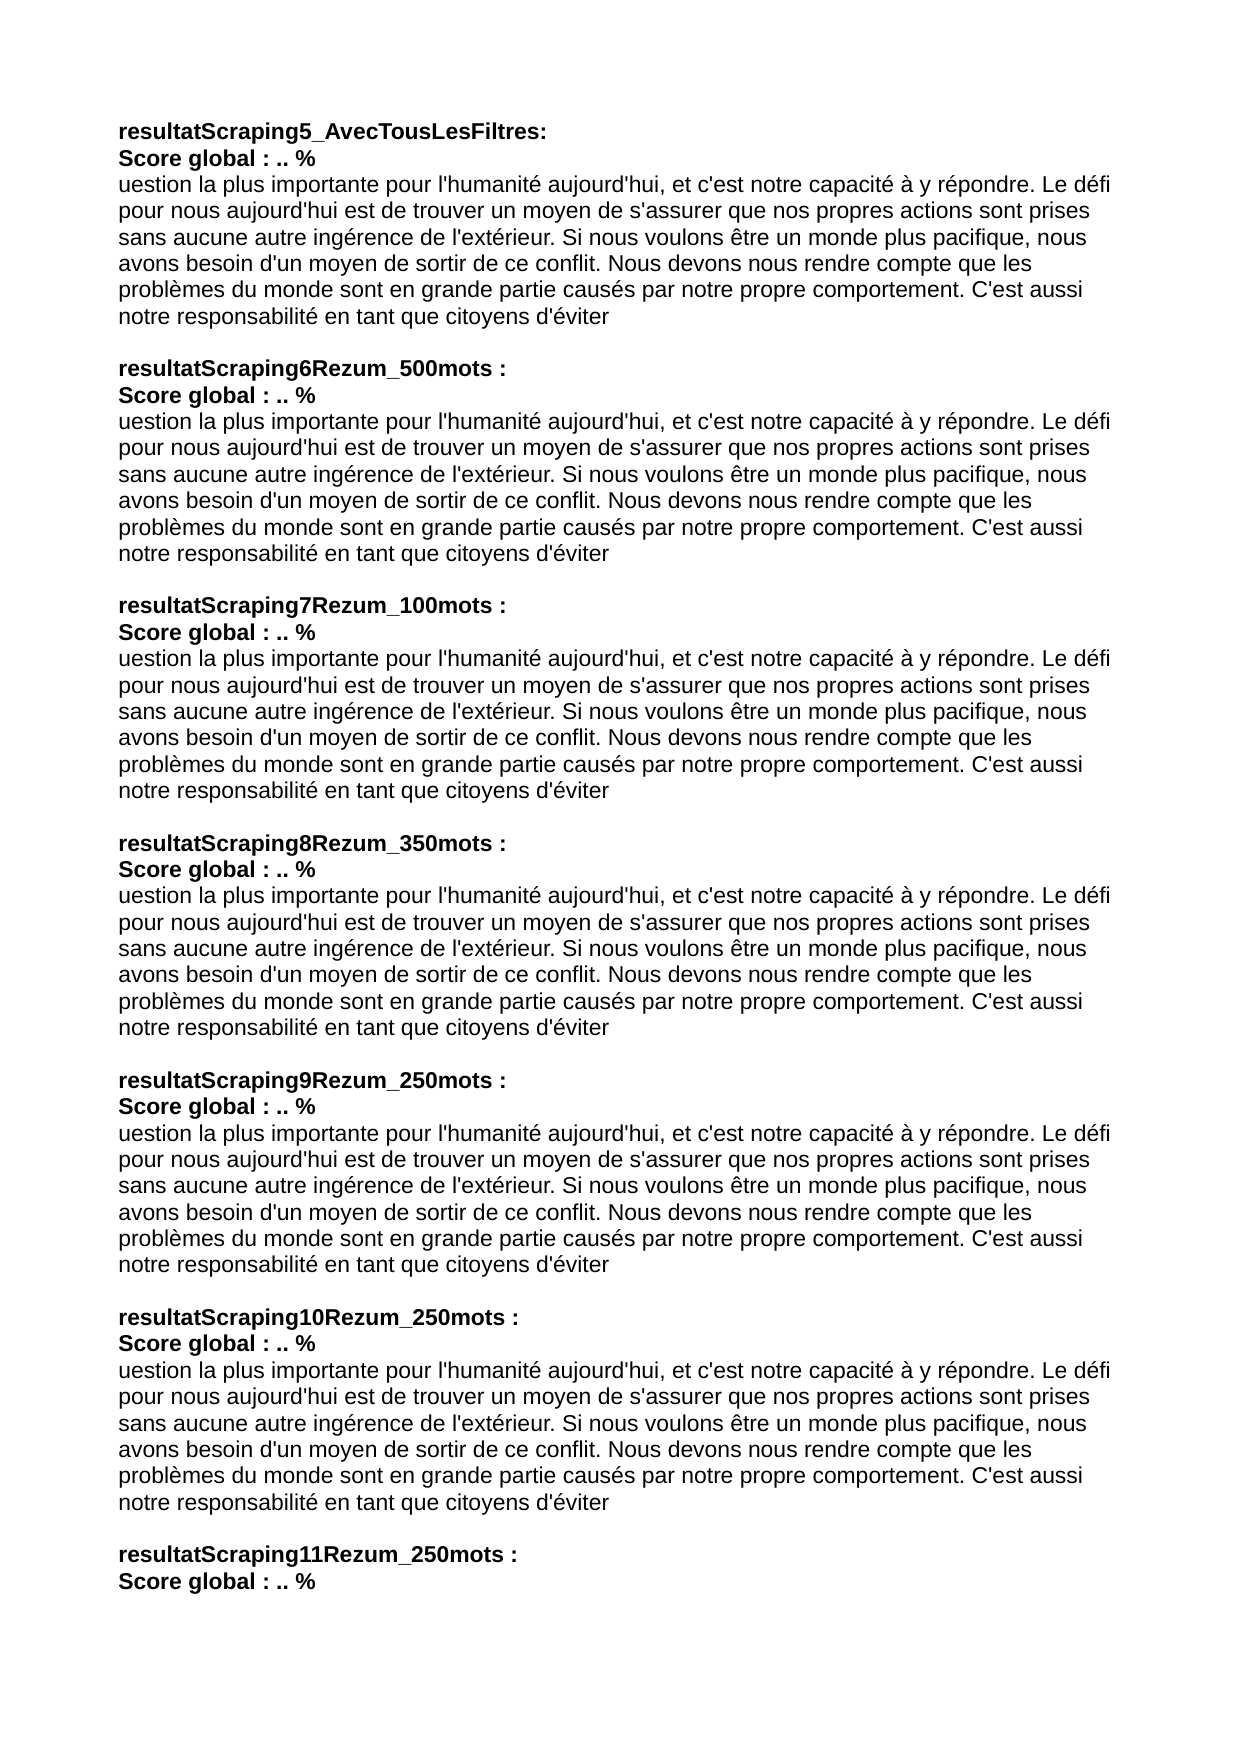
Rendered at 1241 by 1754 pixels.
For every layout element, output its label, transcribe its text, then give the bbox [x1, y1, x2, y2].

text Score global : .. % [118, 144, 1122, 171]
text Score global : .. % [118, 382, 1122, 408]
text Score global : .. % [118, 1330, 1122, 1357]
text resultatScraping10Rezum_250mots : [118, 1304, 1122, 1330]
text uestion la plus importante pour l'humanité aujourd'hui, et c'est notre capacité à y répondre. Le défi pour nous aujourd'hui est de trouver un moyen de s'assurer que nos propres actions sont prises sans aucune autre ingérence de l'extérieur. Si nous voulons être un monde plus pacifique, nous avons besoin d'un moyen de sortir de ce conflit. Nous devons nous rendre compte que les problèmes du monde sont en grande partie causés par notre propre comportement. C'est aussi notre responsabilité en tant que citoyens d'éviter [118, 1357, 1122, 1515]
text Score global : .. % [118, 1568, 1122, 1594]
text resultatScraping5_AvecTousLesFiltres: [118, 118, 1122, 144]
text resultatScraping8Rezum_350mots : [118, 830, 1122, 856]
text resultatScraping11Rezum_250mots : [118, 1541, 1122, 1568]
text uestion la plus importante pour l'humanité aujourd'hui, et c'est notre capacité à y répondre. Le défi pour nous aujourd'hui est de trouver un moyen de s'assurer que nos propres actions sont prises sans aucune autre ingérence de l'extérieur. Si nous voulons être un monde plus pacifique, nous avons besoin d'un moyen de sortir de ce conflit. Nous devons nous rendre compte que les problèmes du monde sont en grande partie causés par notre propre comportement. C'est aussi notre responsabilité en tant que citoyens d'éviter [118, 1119, 1122, 1278]
text Score global : .. % [118, 1093, 1122, 1119]
text Score global : .. % [118, 619, 1122, 645]
text uestion la plus importante pour l'humanité aujourd'hui, et c'est notre capacité à y répondre. Le défi pour nous aujourd'hui est de trouver un moyen de s'assurer que nos propres actions sont prises sans aucune autre ingérence de l'extérieur. Si nous voulons être un monde plus pacifique, nous avons besoin d'un moyen de sortir de ce conflit. Nous devons nous rendre compte que les problèmes du monde sont en grande partie causés par notre propre comportement. C'est aussi notre responsabilité en tant que citoyens d'éviter [118, 171, 1122, 329]
text uestion la plus importante pour l'humanité aujourd'hui, et c'est notre capacité à y répondre. Le défi pour nous aujourd'hui est de trouver un moyen de s'assurer que nos propres actions sont prises sans aucune autre ingérence de l'extérieur. Si nous voulons être un monde plus pacifique, nous avons besoin d'un moyen de sortir de ce conflit. Nous devons nous rendre compte que les problèmes du monde sont en grande partie causés par notre propre comportement. C'est aussi notre responsabilité en tant que citoyens d'éviter [118, 882, 1122, 1041]
text resultatScraping9Rezum_250mots : [118, 1067, 1122, 1093]
text Score global : .. % [118, 856, 1122, 882]
text uestion la plus importante pour l'humanité aujourd'hui, et c'est notre capacité à y répondre. Le défi pour nous aujourd'hui est de trouver un moyen de s'assurer que nos propres actions sont prises sans aucune autre ingérence de l'extérieur. Si nous voulons être un monde plus pacifique, nous avons besoin d'un moyen de sortir de ce conflit. Nous devons nous rendre compte que les problèmes du monde sont en grande partie causés par notre propre comportement. C'est aussi notre responsabilité en tant que citoyens d'éviter [118, 408, 1122, 566]
text resultatScraping7Rezum_100mots : [118, 592, 1122, 619]
text resultatScraping6Rezum_500mots : [118, 355, 1122, 382]
text uestion la plus importante pour l'humanité aujourd'hui, et c'est notre capacité à y répondre. Le défi pour nous aujourd'hui est de trouver un moyen de s'assurer que nos propres actions sont prises sans aucune autre ingérence de l'extérieur. Si nous voulons être un monde plus pacifique, nous avons besoin d'un moyen de sortir de ce conflit. Nous devons nous rendre compte que les problèmes du monde sont en grande partie causés par notre propre comportement. C'est aussi notre responsabilité en tant que citoyens d'éviter [118, 645, 1122, 803]
